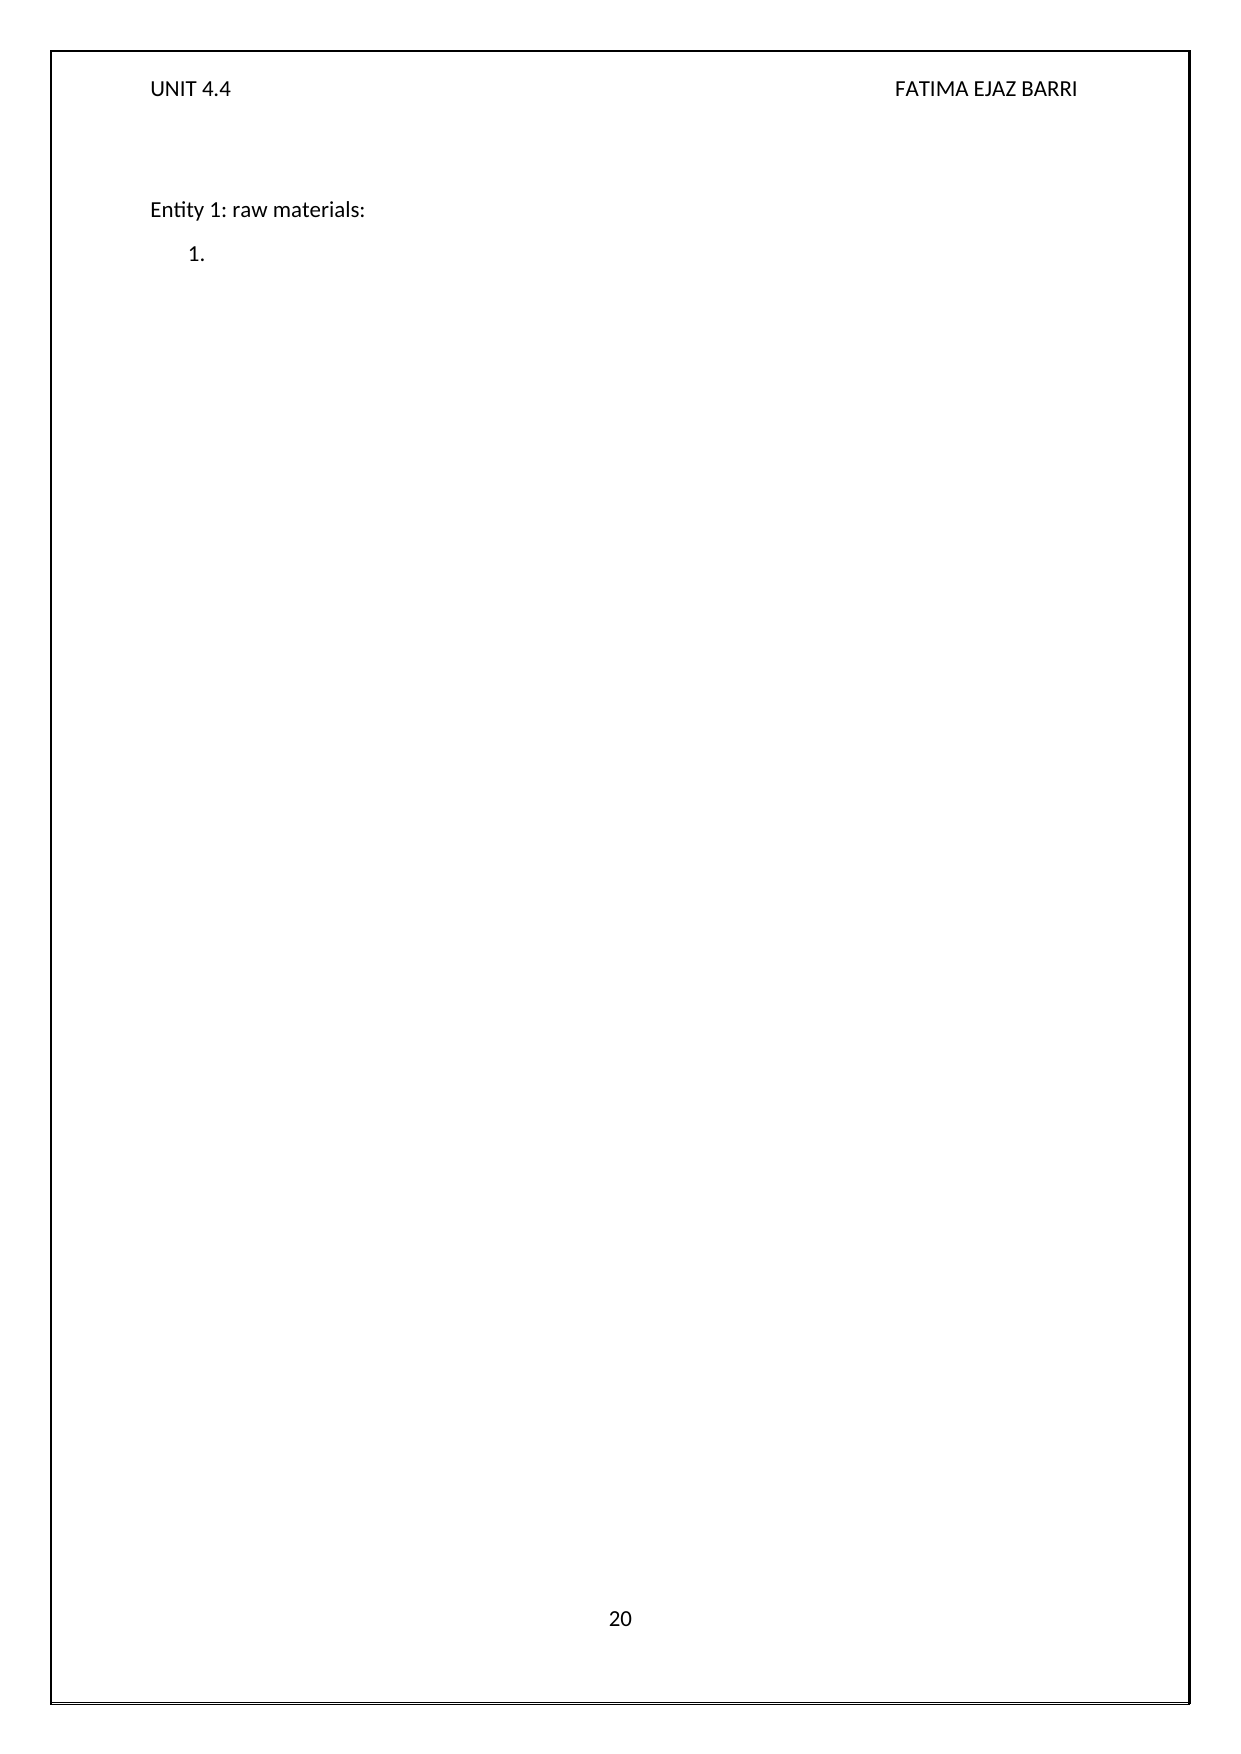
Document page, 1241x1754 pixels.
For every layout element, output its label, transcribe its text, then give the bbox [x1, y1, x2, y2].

text Entity 1: raw materials: [150, 195, 1090, 223]
